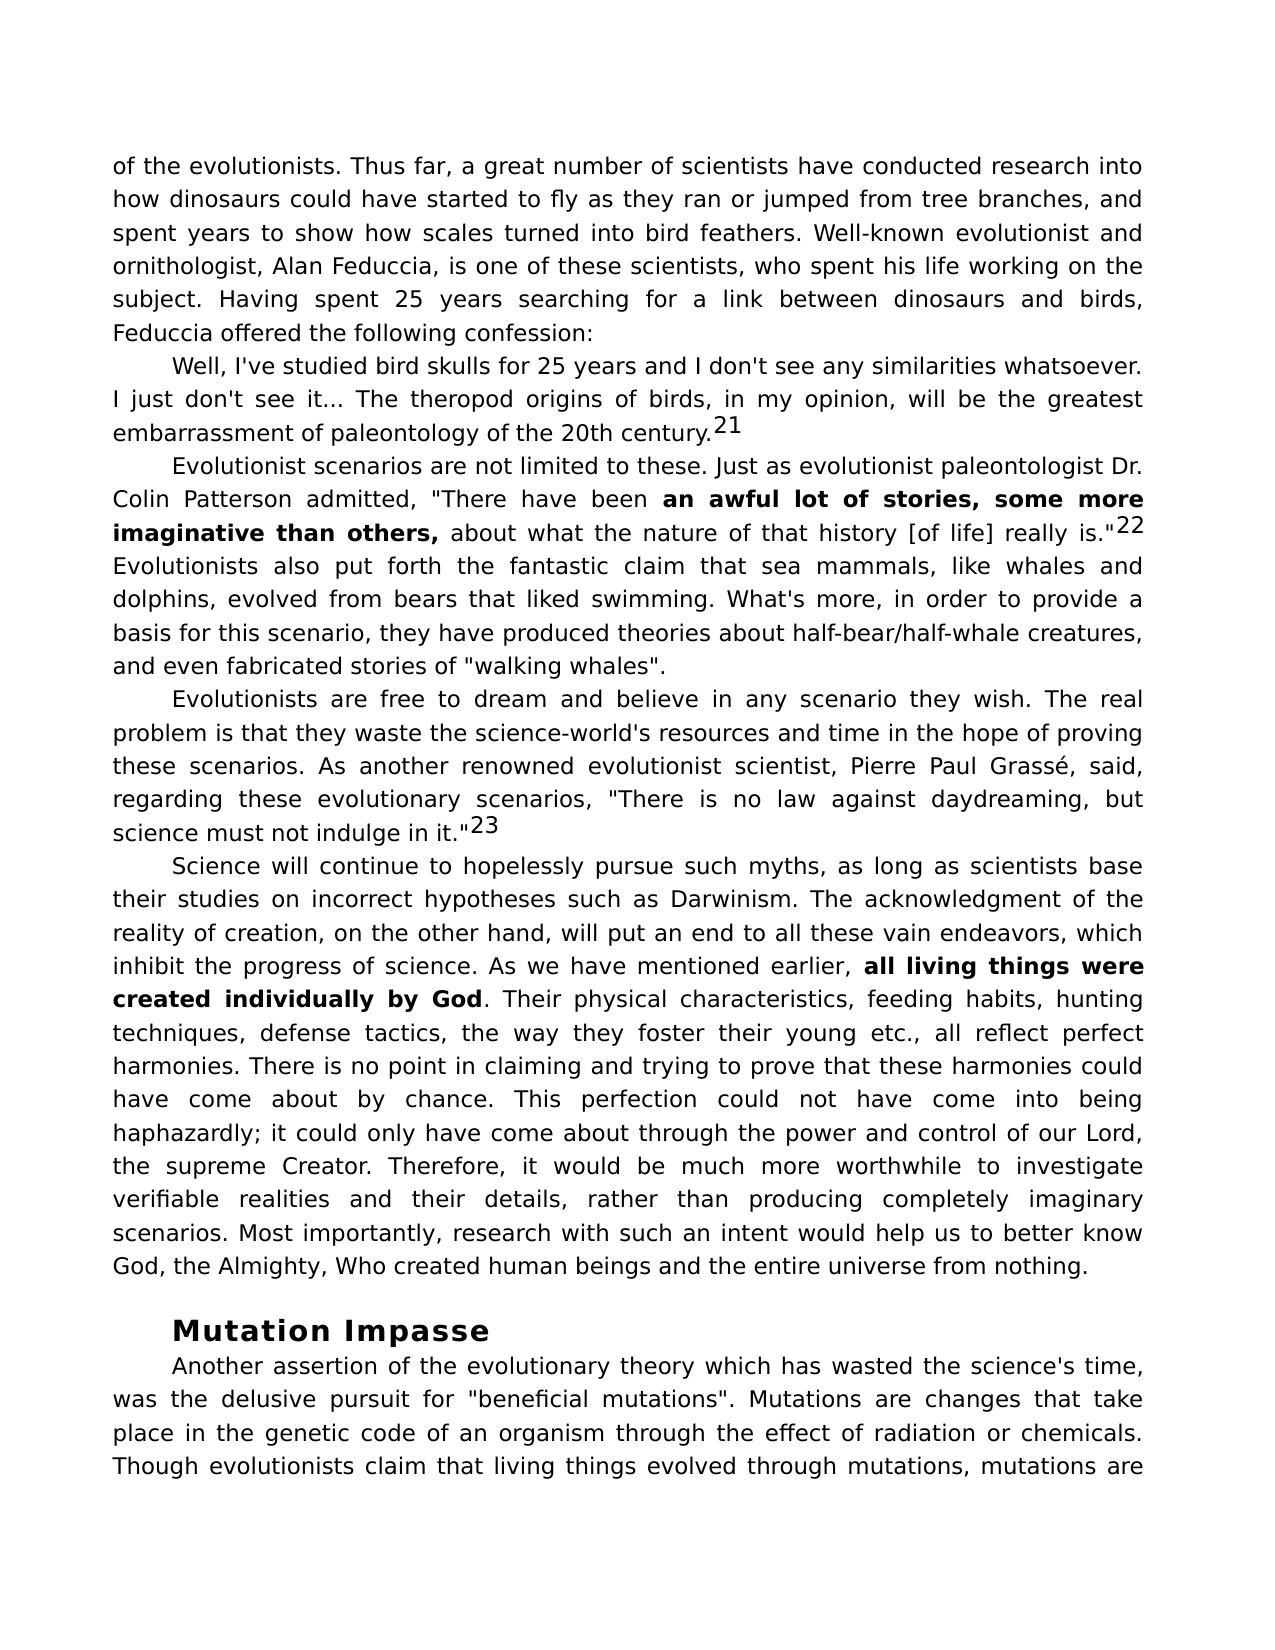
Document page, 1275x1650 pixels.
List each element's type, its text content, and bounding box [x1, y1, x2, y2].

text Another assertion of the evolutionary theory which has wasted the science's time, was the delusive pursuit for "beneficial mutations". Mutations are changes that take place in the genetic code of an organism through the effect of radiation or chemicals. Though evolutionists claim that living things evolved through mutations, mutations are [112, 1348, 1145, 1481]
text Evolutionists are free to dream and believe in any scenario they wish. The real problem is that they waste the science-world's resources and time in the hope of proving these scenarios. As another renowned evolutionist scientist, Pierre Paul Grassé, said, regarding these evolutionary scenarios, "There is no law against daydreaming, but science must not indulge in it."23 [112, 681, 1145, 848]
text Science will continue to hopelessly pursue such myths, as long as scientists base their studies on incorrect hypotheses such as Darwinism. The acknowledgment of the reality of creation, on the other hand, will put an end to all these vain endeavors, which inhibit the progress of science. As we have mentioned earlier, all living things were created individually by God. Their physical characteristics, feeding habits, hunting techniques, defense tactics, the way they foster their young etc., all reflect perfect harmonies. There is no point in claiming and trying to prove that these harmonies could have come about by chance. This perfection could not have come into being haphazardly; it could only have come about through the power and control of our Lord, the supreme Creator. Therefore, it would be much more worthwhile to investigate verifiable realities and their details, rather than producing completely imaginary scenarios. Most importantly, research with such an intent would help us to better know God, the Almighty, Who created human beings and the entire universe from nothing. [112, 848, 1145, 1281]
text Evolutionist scenarios are not limited to these. Just as evolutionist paleontologist Dr. Colin Patterson admitted, "There have been an awful lot of stories, some more imaginative than others, about what the nature of that history [of life] really is."22 Evolutionists also put forth the fantastic claim that sea mammals, like whales and dolphins, evolved from bears that liked swimming. What's more, in order to provide a basis for this scenario, they have produced theories about half-bear/half-whale creatures, and even fabricated stories of "walking whales". [112, 448, 1145, 681]
text Well, I've studied bird skulls for 25 years and I don't see any similarities whatsoever. I just don't see it... The theropod origins of birds, in my opinion, will be the greatest embarrassment of paleontology of the 20th century.21 [112, 348, 1145, 448]
text of the evolutionists. Thus far, a great number of scientists have conducted research into how dinosaurs could have started to fly as they ran or jumped from tree branches, and spent years to show how scales turned into bird feathers. Well-known evolutionist and ornithologist, Alan Feduccia, is one of these scientists, who spent his life working on the subject. Having spent 25 years searching for a link between dinosaurs and birds, Feduccia offered the following confession: [112, 148, 1145, 348]
text Mutation Impasse [112, 1314, 1145, 1348]
